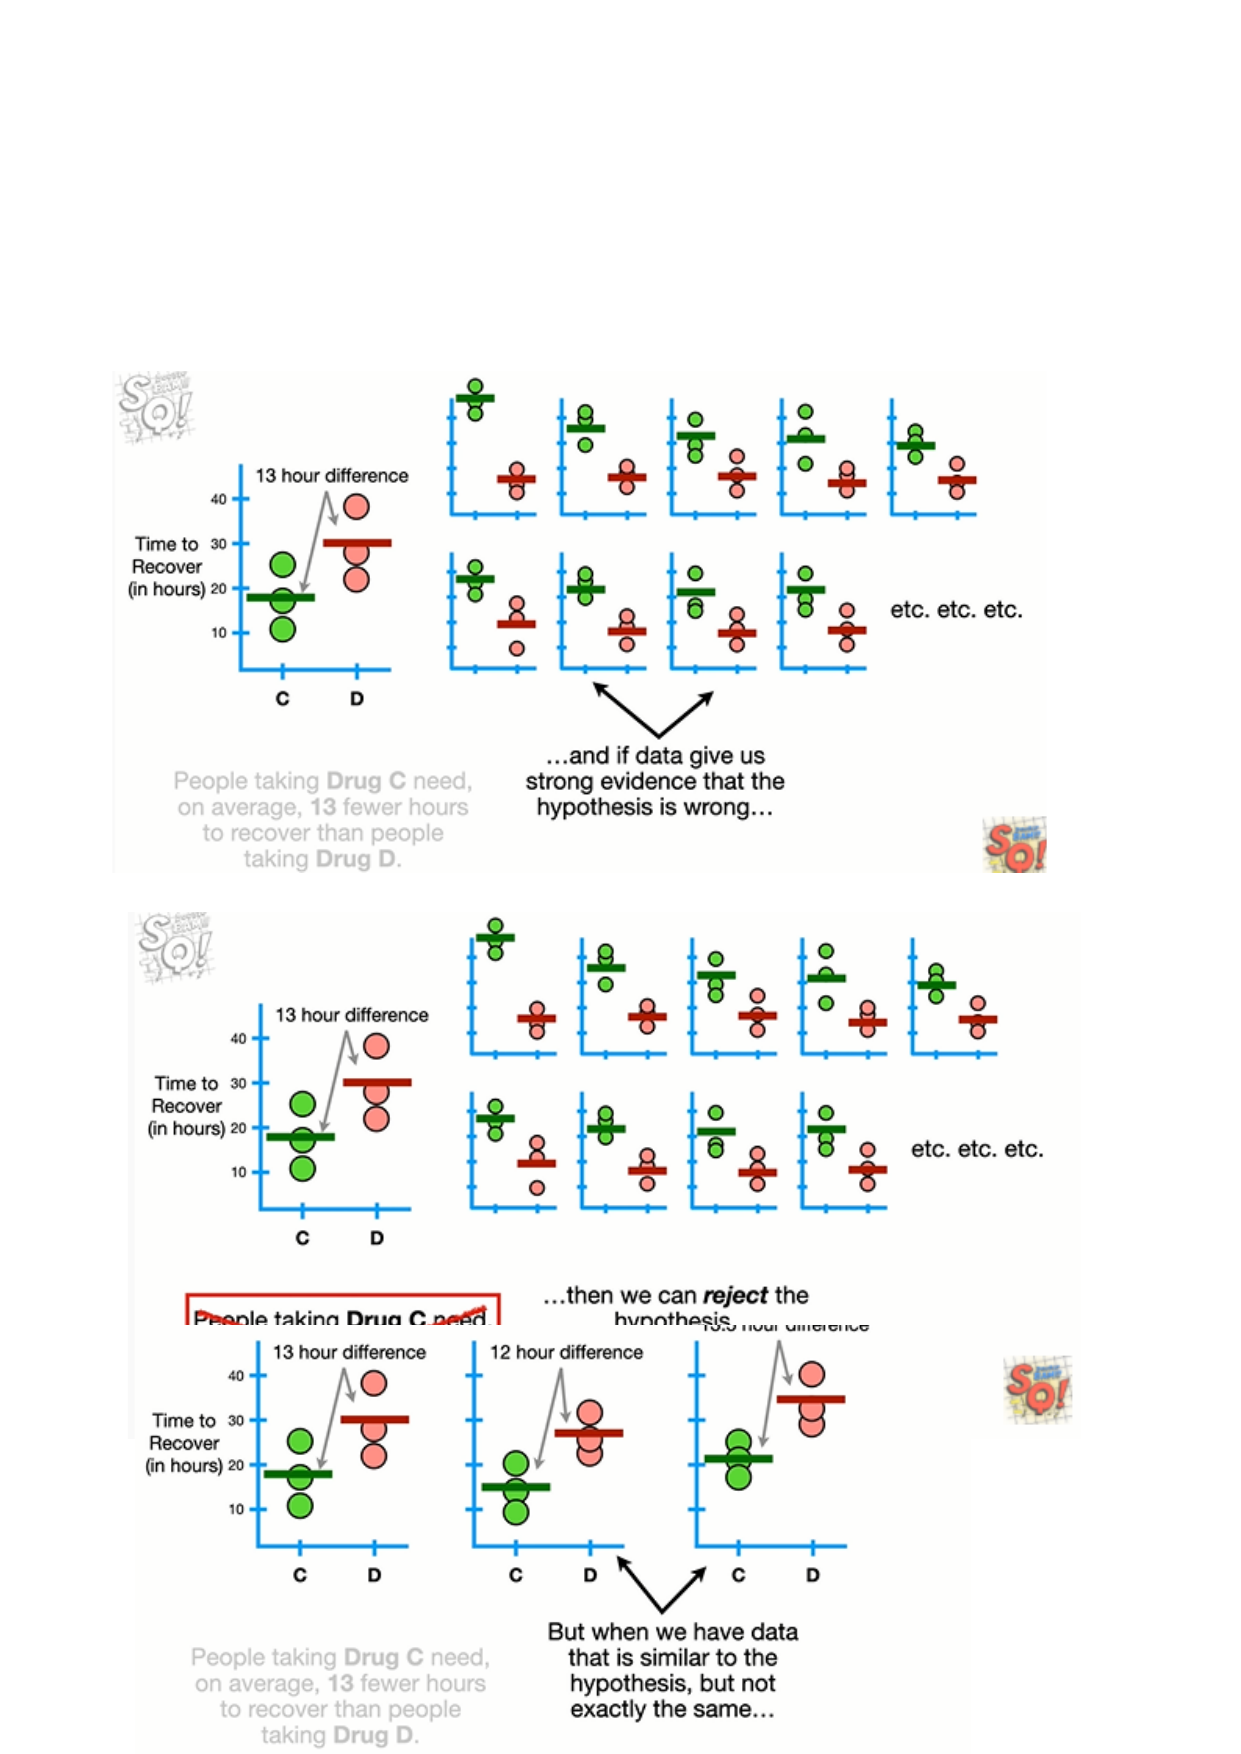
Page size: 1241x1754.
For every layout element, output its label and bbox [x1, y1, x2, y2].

picture [127, 912, 1082, 1754]
picture [112, 371, 1047, 873]
